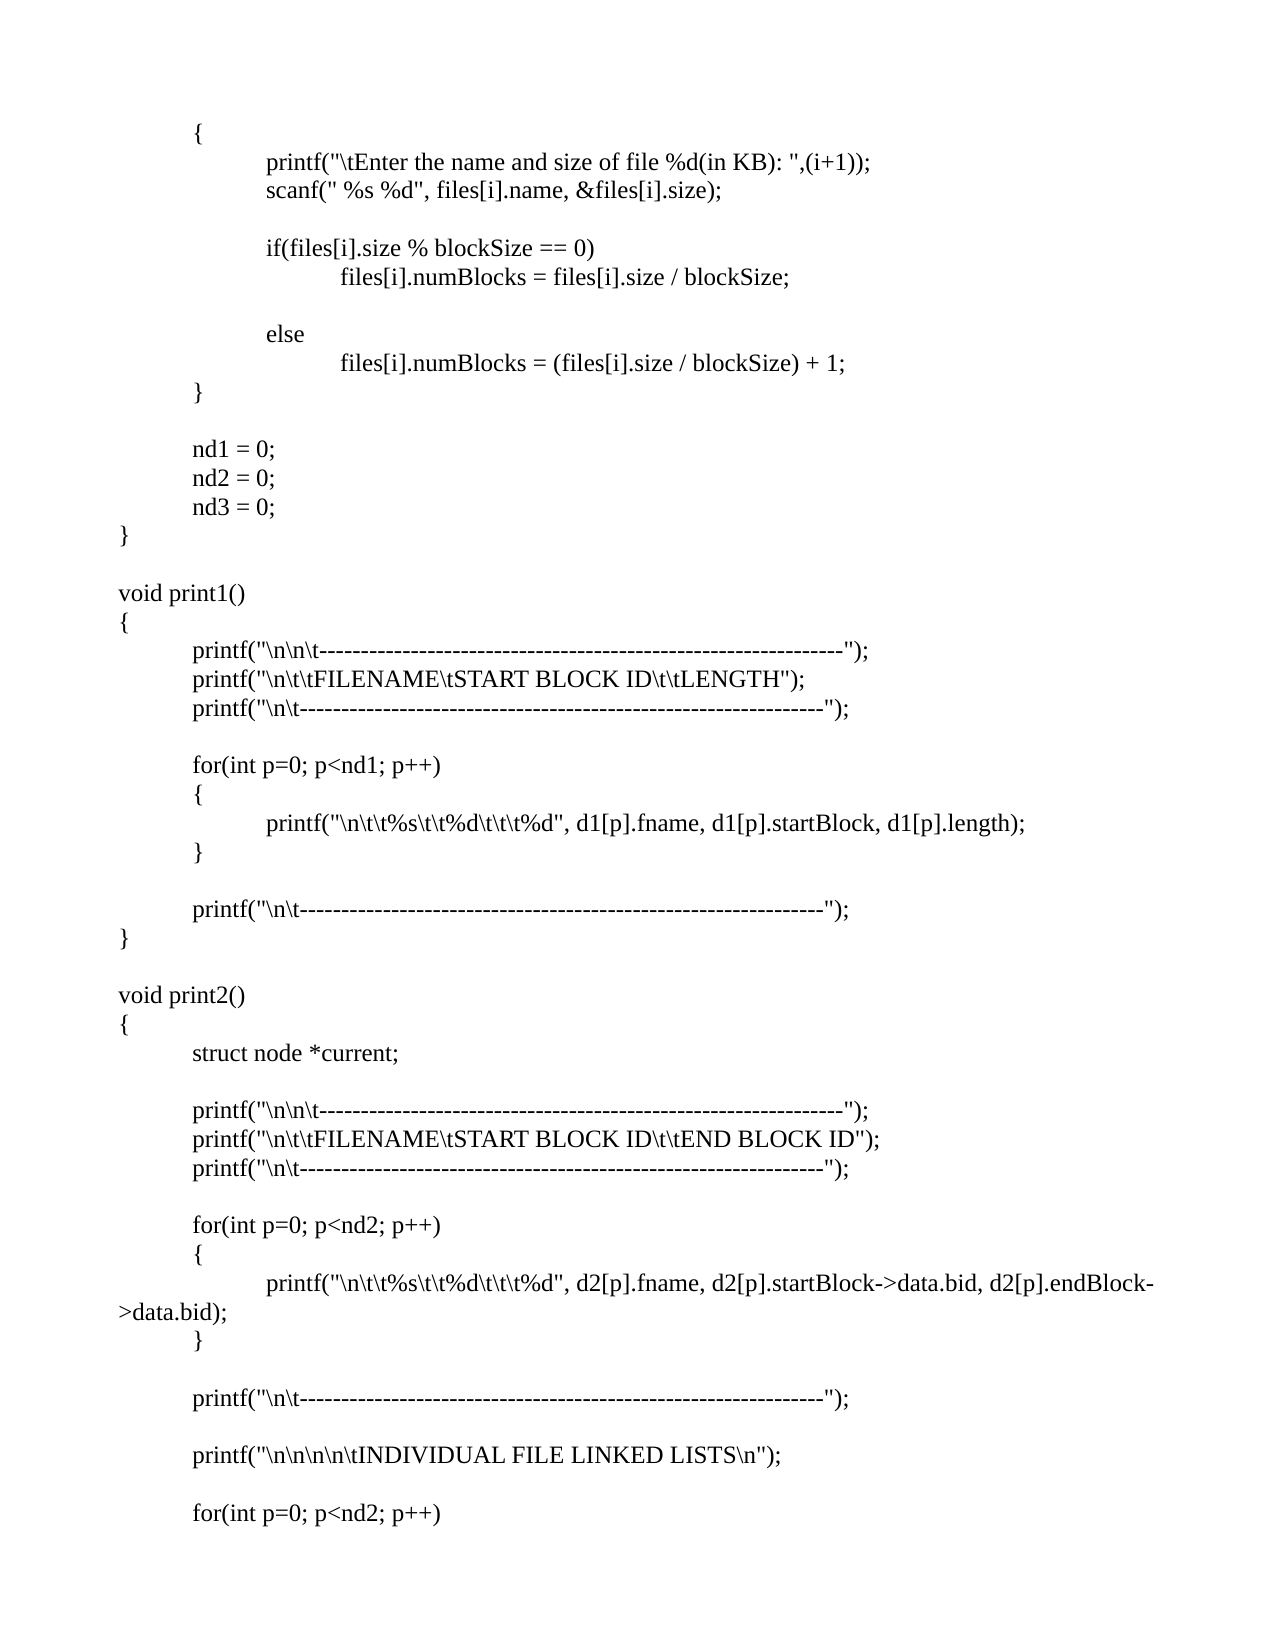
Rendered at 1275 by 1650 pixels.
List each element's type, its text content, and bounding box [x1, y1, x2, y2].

text printf("\n\n\n\n\tINDIVIDUAL FILE LINKED LISTS\n"); [118, 1441, 1157, 1469]
text printf("\n\t---------------------------------------------------------------"); [118, 693, 1157, 722]
text files[i].numBlocks = files[i].size / blockSize; [118, 262, 1157, 291]
text for(int p=0; p<nd1; p++) [118, 751, 1157, 779]
text printf("\n\t\t%s\t\t%d\t\t\t%d", d2[p].fname, d2[p].startBlock->data.bid, d2[p].endBlock->data.bid); [118, 1268, 1157, 1326]
text printf("\n\t---------------------------------------------------------------"); [118, 894, 1157, 923]
text else [118, 319, 1157, 348]
text } [118, 1326, 1157, 1354]
text printf("\n\t---------------------------------------------------------------"); [118, 1383, 1157, 1412]
text printf("\n\t---------------------------------------------------------------"); [118, 1153, 1157, 1182]
text } [118, 837, 1157, 866]
text { [118, 779, 1157, 808]
text void print2() [118, 981, 1157, 1009]
text nd1 = 0; [118, 434, 1157, 463]
text nd2 = 0; [118, 463, 1157, 492]
text { [118, 607, 1157, 636]
text scanf(" %s %d", files[i].name, &files[i].size); [118, 176, 1157, 204]
text { [118, 1009, 1157, 1038]
text printf("\n\n\t---------------------------------------------------------------"); [118, 1096, 1157, 1124]
text } [118, 923, 1157, 952]
text files[i].numBlocks = (files[i].size / blockSize) + 1; [118, 348, 1157, 377]
text for(int p=0; p<nd2; p++) [118, 1211, 1157, 1239]
text printf("\n\t\t%s\t\t%d\t\t\t%d", d1[p].fname, d1[p].startBlock, d1[p].length); [118, 808, 1157, 837]
text { [118, 118, 1157, 147]
text { [118, 1239, 1157, 1268]
text nd3 = 0; [118, 492, 1157, 521]
text } [118, 377, 1157, 406]
text } [118, 521, 1157, 549]
text struct node *current; [118, 1038, 1157, 1067]
text if(files[i].size % blockSize == 0) [118, 233, 1157, 262]
text for(int p=0; p<nd2; p++) [118, 1498, 1157, 1527]
text printf("\tEnter the name and size of file %d(in KB): ",(i+1)); [118, 147, 1157, 176]
text void print1() [118, 578, 1157, 607]
text printf("\n\n\t---------------------------------------------------------------"); [118, 636, 1157, 664]
text printf("\n\t\tFILENAME\tSTART BLOCK ID\t\tEND BLOCK ID"); [118, 1124, 1157, 1153]
text printf("\n\t\tFILENAME\tSTART BLOCK ID\t\tLENGTH"); [118, 664, 1157, 693]
